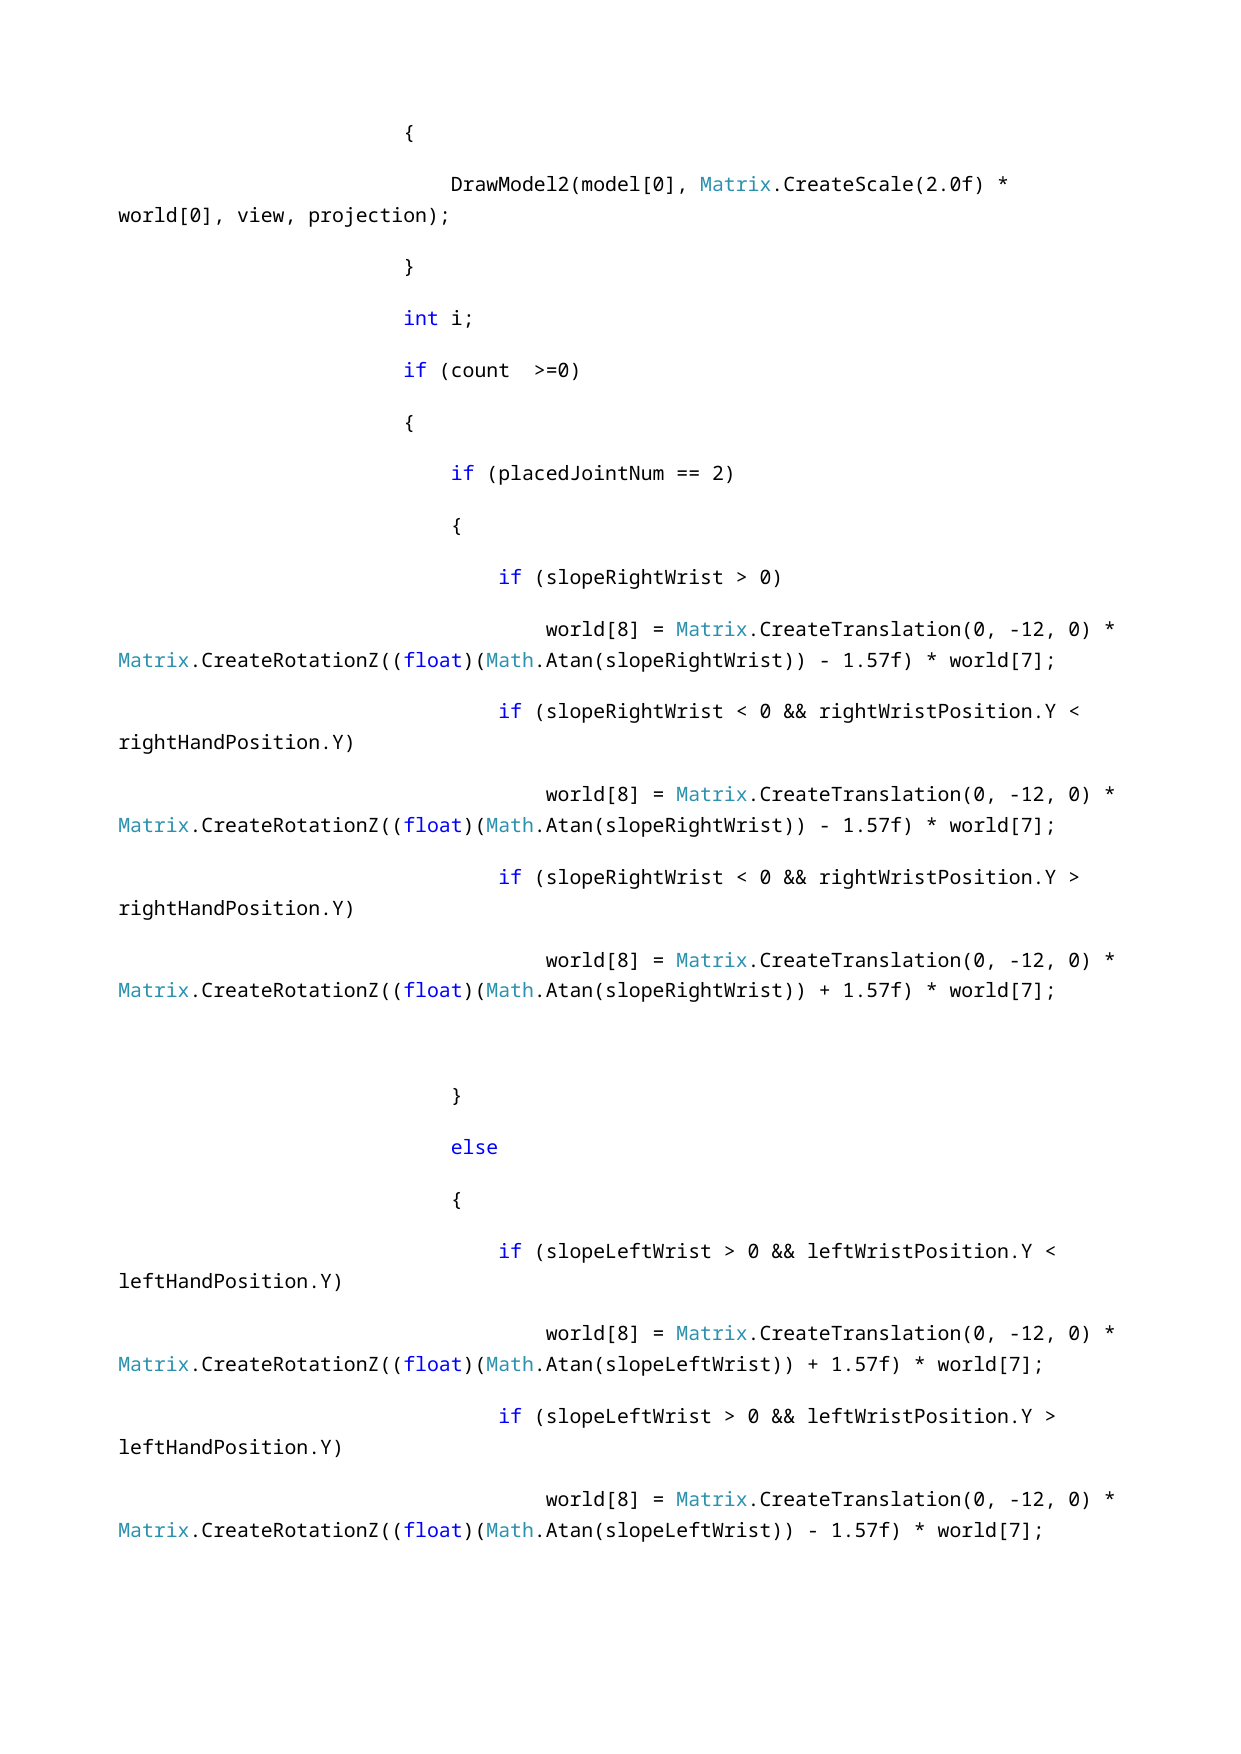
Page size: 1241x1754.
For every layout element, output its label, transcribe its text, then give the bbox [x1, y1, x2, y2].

text if (count >=0) [118, 356, 1122, 383]
text } [118, 253, 1122, 279]
text if (slopeLeftWrist > 0 && leftWristPosition.Y > leftHandPosition.Y) [118, 1402, 1122, 1460]
text { [118, 118, 1122, 145]
text if (slopeRightWrist > 0) [118, 563, 1122, 590]
text world[8] = Matrix.CreateTranslation(0, -12, 0) * Matrix.CreateRotationZ((float)(Math.Atan(slopeLeftWrist)) + 1.57f) * world[7]; [118, 1319, 1122, 1377]
text if (slopeRightWrist < 0 && rightWristPosition.Y > rightHandPosition.Y) [118, 863, 1122, 921]
text world[8] = Matrix.CreateTranslation(0, -12, 0) * Matrix.CreateRotationZ((float)(Math.Atan(slopeRightWrist)) - 1.57f) * world[7]; [118, 615, 1122, 673]
text { [118, 1185, 1122, 1212]
text if (placedJointNum == 2) [118, 460, 1122, 487]
text { [118, 511, 1122, 538]
text if (slopeLeftWrist > 0 && leftWristPosition.Y < leftHandPosition.Y) [118, 1237, 1122, 1295]
text world[8] = Matrix.CreateTranslation(0, -12, 0) * Matrix.CreateRotationZ((float)(Math.Atan(slopeLeftWrist)) - 1.57f) * world[7]; [118, 1485, 1122, 1543]
text int i; [118, 304, 1122, 331]
text { [118, 408, 1122, 435]
text } [118, 1082, 1122, 1108]
text if (slopeRightWrist < 0 && rightWristPosition.Y < rightHandPosition.Y) [118, 698, 1122, 756]
text world[8] = Matrix.CreateTranslation(0, -12, 0) * Matrix.CreateRotationZ((float)(Math.Atan(slopeRightWrist)) + 1.57f) * world[7]; [118, 946, 1122, 1004]
text else [118, 1133, 1122, 1160]
text world[8] = Matrix.CreateTranslation(0, -12, 0) * Matrix.CreateRotationZ((float)(Math.Atan(slopeRightWrist)) - 1.57f) * world[7]; [118, 780, 1122, 838]
text DrawModel2(model[0], Matrix.CreateScale(2.0f) * world[0], view, projection); [118, 170, 1122, 228]
